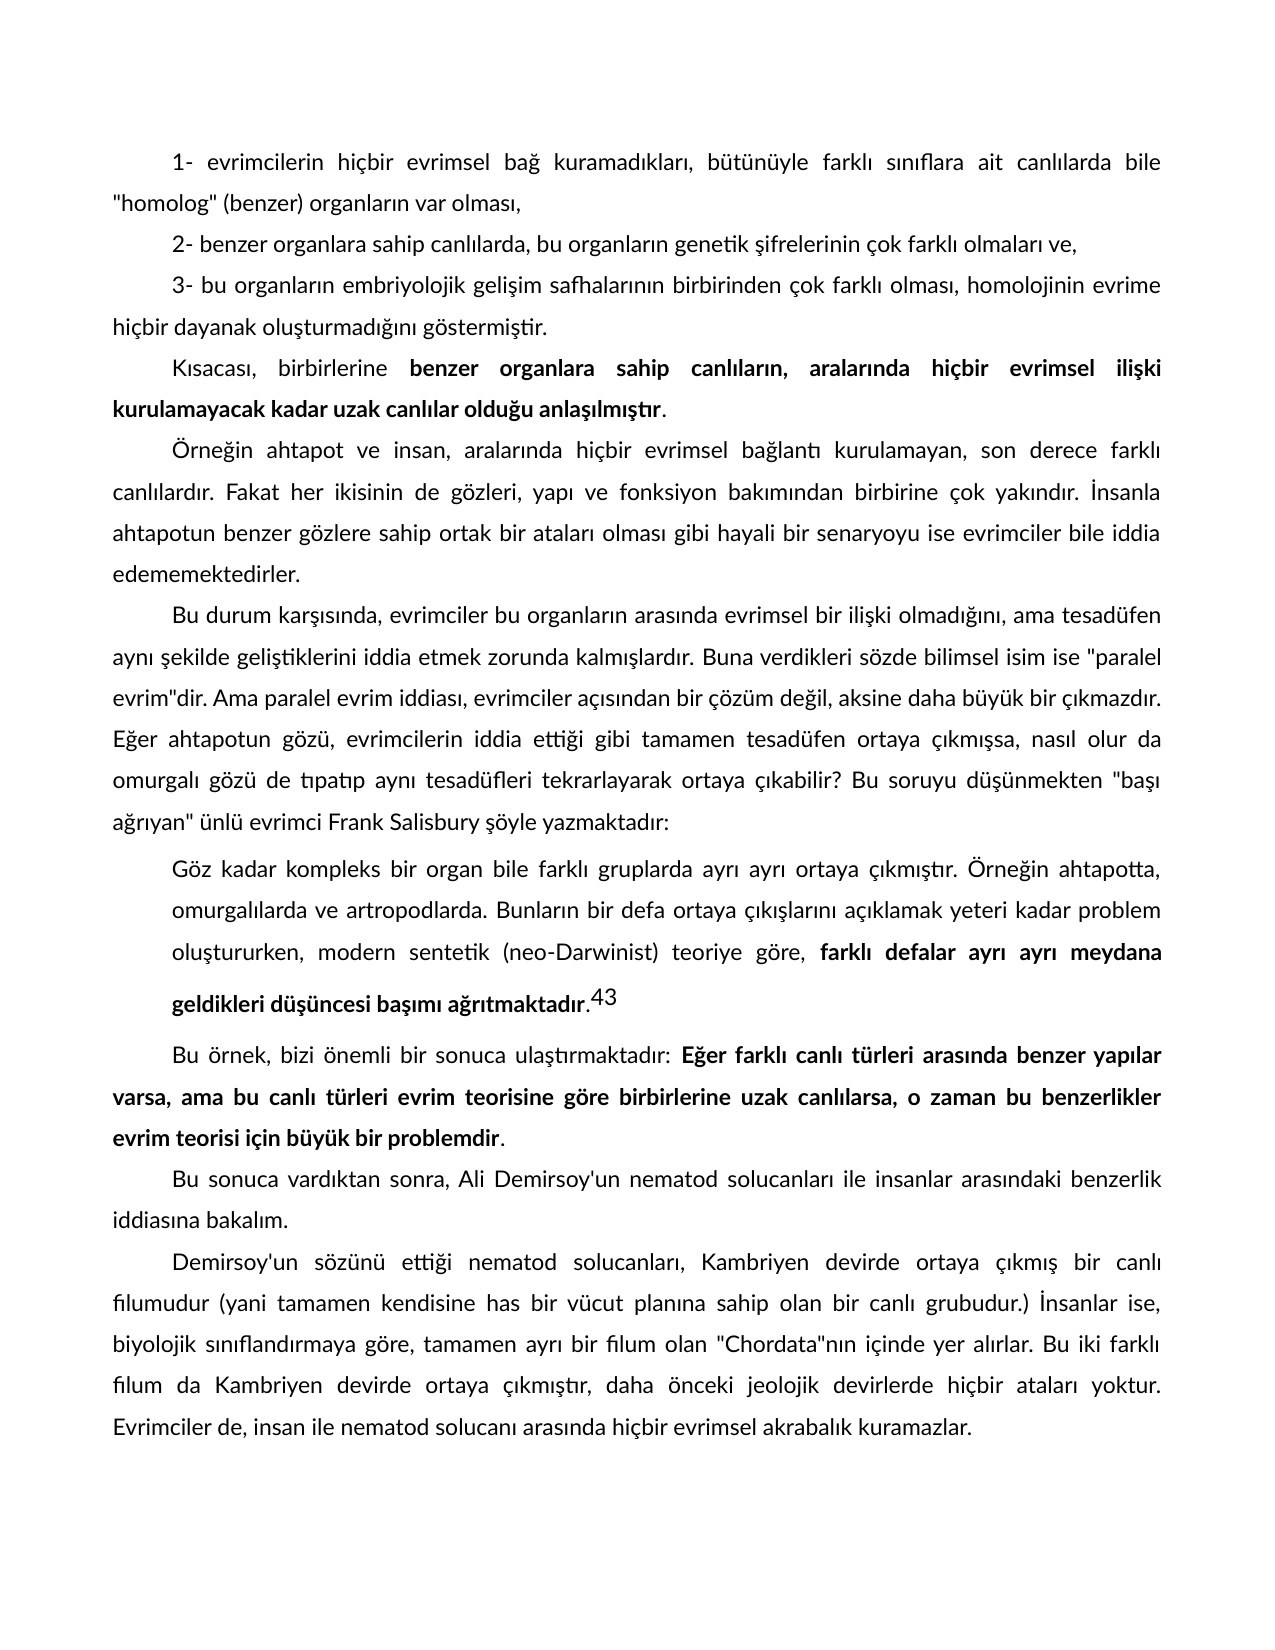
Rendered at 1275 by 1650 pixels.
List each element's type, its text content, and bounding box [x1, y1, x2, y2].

text Örneğin ahtapot ve insan, aralarında hiçbir evrimsel bağlantı kurulamayan, son derece farklı canlılardır. Fakat her ikisinin de gözleri, yapı ve fonksiyon bakımından birbirine çok yakındır. İnsanla ahtapotun benzer gözlere sahip ortak bir ataları olması gibi hayali bir senaryoyu ise evrimciler bile iddia edememektedirler. [112, 436, 1162, 588]
text Bu sonuca vardıktan sonra, Ali Demirsoy'un nematod solucanları ile insanlar arasındaki benzerlik iddiasına bakalım. [112, 1165, 1162, 1233]
text Kısacası, birbirlerine benzer organlara sahip canlıların, aralarında hiçbir evrimsel ilişki kurulamayacak kadar uzak canlılar olduğu anlaşılmıştır. [112, 354, 1162, 423]
text Bu durum karşısında, evrimciler bu organların arasında evrimsel bir ilişki olmadığını, ama tesadüfen aynı şekilde geliştiklerini iddia etmek zorunda kalmışlardır. Buna verdikleri sözde bilimsel isim ise "paralel evrim"dir. Ama paralel evrim iddiası, evrimciler açısından bir çözüm değil, aksine daha büyük bir çıkmazdır. Eğer ahtapotun gözü, evrimcilerin iddia ettiği gibi tamamen tesadüfen ortaya çıkmışsa, nasıl olur da omurgalı gözü de tıpatıp aynı tesadüfleri tekrarlayarak ortaya çıkabilir? Bu soruyu düşünmekten "başı ağrıyan" ünlü evrimci Frank Salisbury şöyle yazmaktadır: [112, 601, 1162, 835]
text Bu örnek, bizi önemli bir sonuca ulaştırmaktadır: Eğer farklı canlı türleri arasında benzer yapılar varsa, ama bu canlı türleri evrim teorisine göre birbirlerine uzak canlılarsa, o zaman bu benzerlikler evrim teorisi için büyük bir problemdir. [112, 1041, 1162, 1151]
text 3- bu organların embriyolojik gelişim safhalarının birbirinden çok farklı olması, homolojinin evrime hiçbir dayanak oluşturmadığını göstermiştir. [112, 271, 1162, 340]
text 1- evrimcilerin hiçbir evrimsel bağ kuramadıkları, bütünüyle farklı sınıflara ait canlılarda bile "homolog" (benzer) organların var olması, [112, 148, 1162, 216]
text Demirsoy'un sözünü ettiği nematod solucanları, Kambriyen devirde ortaya çıkmış bir canlı filumudur (yani tamamen kendisine has bir vücut planına sahip olan bir canlı grubudur.) İnsanlar ise, biyolojik sınıflandırmaya göre, tamamen ayrı bir filum olan "Chordata"nın içinde yer alırlar. Bu iki farklı filum da Kambriyen devirde ortaya çıkmıştır, daha önceki jeolojik devirlerde hiçbir ataları yoktur. Evrimciler de, insan ile nematod solucanı arasında hiçbir evrimsel akrabalık kuramazlar. [112, 1247, 1162, 1440]
text 2- benzer organlara sahip canlılarda, bu organların genetik şifrelerinin çok farklı olmaları ve, [112, 230, 1162, 258]
text Göz kadar kompleks bir organ bile farklı gruplarda ayrı ayrı ortaya çıkmıştır. Örneğin ahtapotta, omurgalılarda ve artropodlarda. Bunların bir defa ortaya çıkışlarını açıklamak yeteri kadar problem oluştururken, modern sentetik (neo-Darwinist) teoriye göre, farklı defalar ayrı ayrı meydana geldikleri düşüncesi başımı ağrıtmaktadır.43 [172, 855, 1162, 1017]
